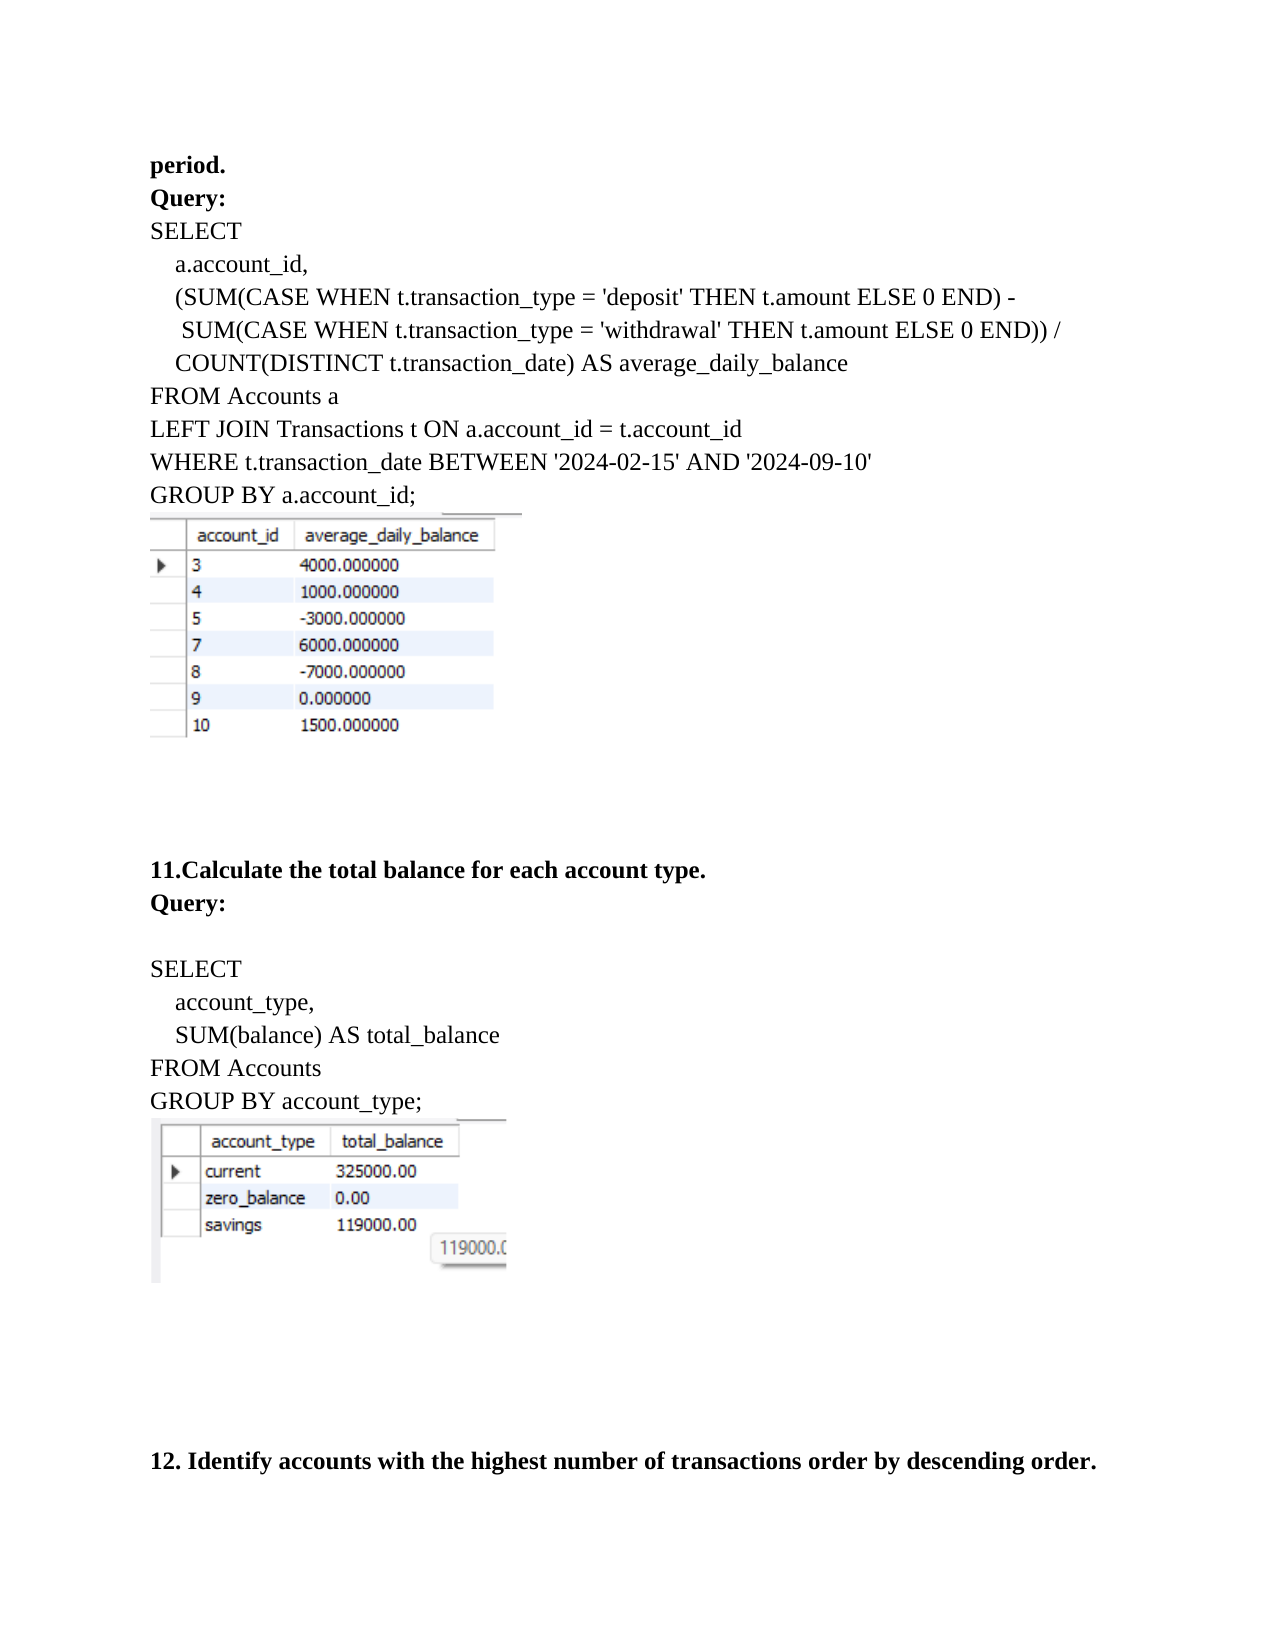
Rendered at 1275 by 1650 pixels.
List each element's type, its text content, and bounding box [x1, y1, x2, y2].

text GROUP BY a.account_id; [150, 480, 1209, 785]
text account_type, [150, 987, 1209, 1016]
text SUM(balance) AS total_balance [150, 1020, 1209, 1049]
text (SUM(CASE WHEN t.transaction_type = 'deposit' THEN t.amount ELSE 0 END) - [150, 282, 1209, 311]
text period. Query: SELECT [150, 150, 1209, 245]
text 12. Identify accounts with the highest number of transactions order by descending order. [150, 1446, 1209, 1474]
text SELECT [150, 954, 1209, 983]
text COUNT(DISTINCT t.transaction_date) AS average_daily_balance [150, 348, 1209, 377]
text a.account_id, [150, 249, 1209, 278]
text 11.Calculate the total balance for each account type. Query: [150, 789, 1209, 917]
text FROM Accounts a [150, 381, 1209, 410]
text GROUP BY account_type; [150, 1086, 1209, 1313]
text WHERE t.transaction_date BETWEEN '2024-02-15' AND '2024-09-10' [150, 447, 1209, 476]
text SUM(CASE WHEN t.transaction_type = 'withdrawal' THEN t.amount ELSE 0 END)) / [150, 315, 1209, 344]
text LEFT JOIN Transactions t ON a.account_id = t.account_id [150, 414, 1209, 443]
text FROM Accounts [150, 1053, 1209, 1082]
